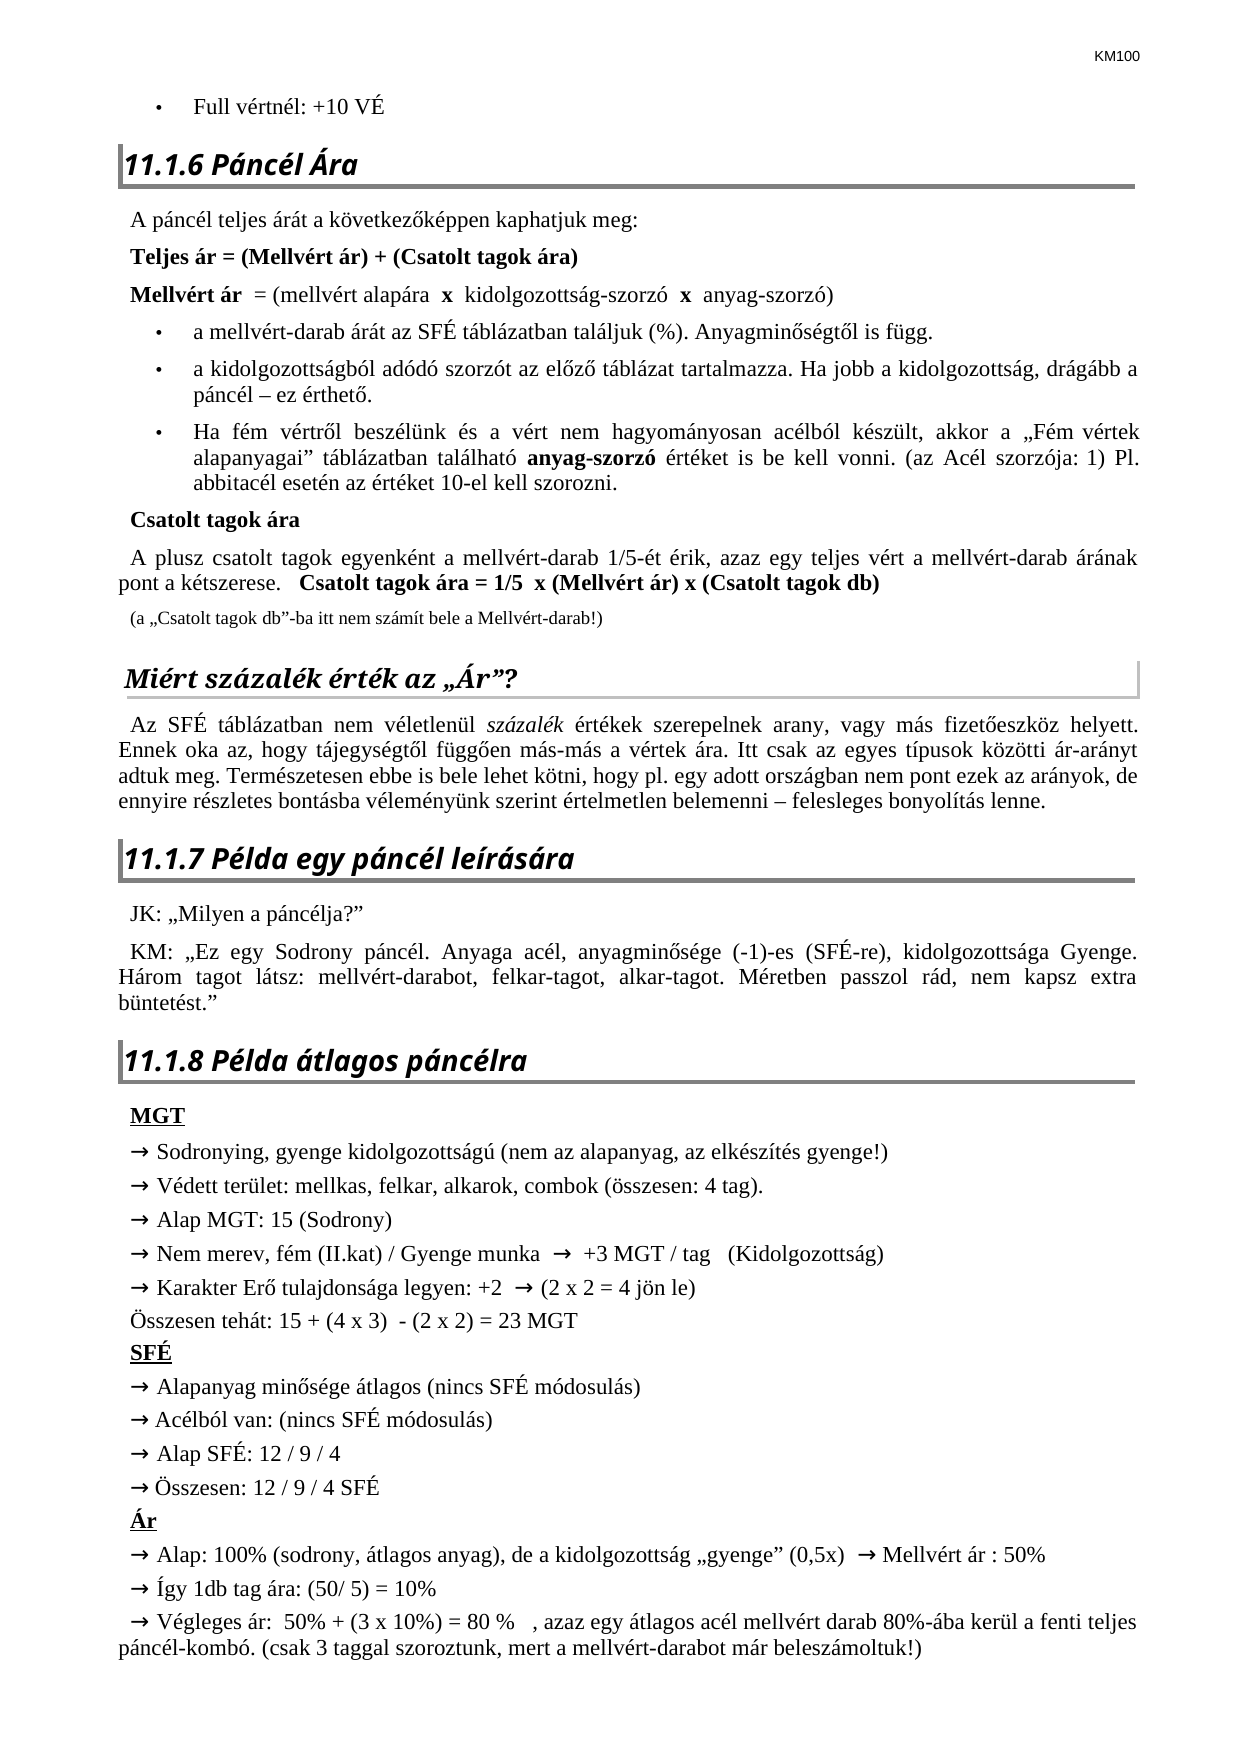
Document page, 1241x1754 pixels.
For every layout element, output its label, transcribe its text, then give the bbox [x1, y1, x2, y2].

text A páncél teljes árát a következőképpen kaphatjuk meg: [118, 207, 1140, 232]
text Teljes ár = (Mellvért ár) + (Csatolt tagok ára) [118, 244, 1140, 270]
text Mellvért ár = (mellvért alapára x kidolgozottság-szorzó x anyag-szorzó) [118, 282, 1140, 307]
text KM: „Ez egy Sodrony páncél. Anyaga acél, anyagminősége (-1)-es (SFÉ-re), kidolgozottsága Gyenge. Három tagot látsz: mellvért-darabot, felkar-tagot, alkar-tagot. Méretben passzol rád, nem kapsz extra büntetést.” [118, 939, 1140, 1015]
list a mellvért-darab árát az SFÉ táblázatban találjuk (%). Anyagminőségtől is függ. [156, 319, 1140, 344]
text Az SFÉ táblázatban nem véletlenül százalék értékek szerepelnek arany, vagy más fizetőeszköz helyett. Ennek oka az, hogy tájegységtől függően más-más a vértek ára. Itt csak az egyes típusok közötti ár-arányt adtuk meg. Természetesen ebbe is bele lehet kötni, hogy pl. egy adott országban nem pont ezek az arányok, de ennyire részletes bontásba véleményünk szerint értelmetlen belemenni – felesleges bonyolítás lenne. [118, 712, 1140, 814]
list Full vértnél: +10 VÉ [156, 94, 1140, 119]
text JK: „Milyen a páncélja?” [118, 901, 1140, 927]
text → Karakter Erő tulajdonsága legyen: +2 → (2 x 2 = 4 jön le) [118, 1274, 1140, 1301]
text → Alap MGT: 15 (Sodrony) [118, 1206, 1140, 1233]
subtitle Példa egy páncél leírására [123, 838, 1140, 878]
text MGT [118, 1103, 1140, 1128]
text → Acélból van: (nincs SFÉ módosulás) [118, 1407, 1140, 1433]
text Összesen tehát: 15 + (4 x 3) - (2 x 2) = 23 MGT [118, 1308, 1140, 1333]
text → Sodronying, gyenge kidolgozottságú (nem az alapanyag, az elkészítés gyenge!) [118, 1138, 1140, 1165]
text → Végleges ár: 50% + (3 x 10%) = 80 % , azaz egy átlagos acél mellvért darab 80%-ába kerül a fenti teljes páncél-kombó. (csak 3 taggal szoroztunk, mert a mellvért-darabot már beleszámoltuk!) [118, 1608, 1140, 1661]
subtitle Példa átlagos páncélra [123, 1040, 1140, 1080]
text Csatolt tagok ára [118, 507, 1140, 533]
text Ár [118, 1508, 1140, 1534]
text → Alap: 100% (sodrony, átlagos anyag), de a kidolgozottság „gyenge” (0,5x) → Mellvért ár : 50% [118, 1541, 1140, 1568]
list Ha fém vértről beszélünk és a vért nem hagyományosan acélból készült, akkor a „Fém vértek alapanyagai” táblázatban található anyag-szorzó értéket is be kell vonni. (az Acél szorzója: 1) Pl. abbitacél esetén az értéket 10-el kell szorozni. [156, 419, 1140, 496]
text (a „Csatolt tagok db”-ba itt nem számít bele a Mellvért-darab!) [118, 607, 1140, 628]
text → Így 1db tag ára: (50/ 5) = 10% [118, 1575, 1140, 1601]
list a kidolgozottságból adódó szorzót az előző táblázat tartalmazza. Ha jobb a kidolgozottság, drágább a páncél – ez érthető. [156, 356, 1140, 407]
text → Nem merev, fém (II.kat) / Gyenge munka → +3 MGT / tag (Kidolgozottság) [118, 1240, 1140, 1267]
subtitle Páncél Ára [123, 144, 1140, 184]
text SFÉ [118, 1340, 1140, 1366]
text A plusz csatolt tagok egyenként a mellvért-darab 1/5-ét érik, azaz egy teljes vért a mellvért-darab árának pont a kétszerese. Csatolt tagok ára = 1/5 x (Mellvért ár) x (Csatolt tagok db) [118, 544, 1140, 596]
subtitle Miért százalék érték az „Ár”? [124, 661, 1137, 696]
text → Összesen: 12 / 9 / 4 SFÉ [118, 1474, 1140, 1501]
text → Alapanyag minősége átlagos (nincs SFÉ módosulás) [118, 1373, 1140, 1399]
text → Alap SFÉ: 12 / 9 / 4 [118, 1441, 1140, 1467]
text → Védett terület: mellkas, felkar, alkarok, combok (összesen: 4 tag). [118, 1172, 1140, 1199]
